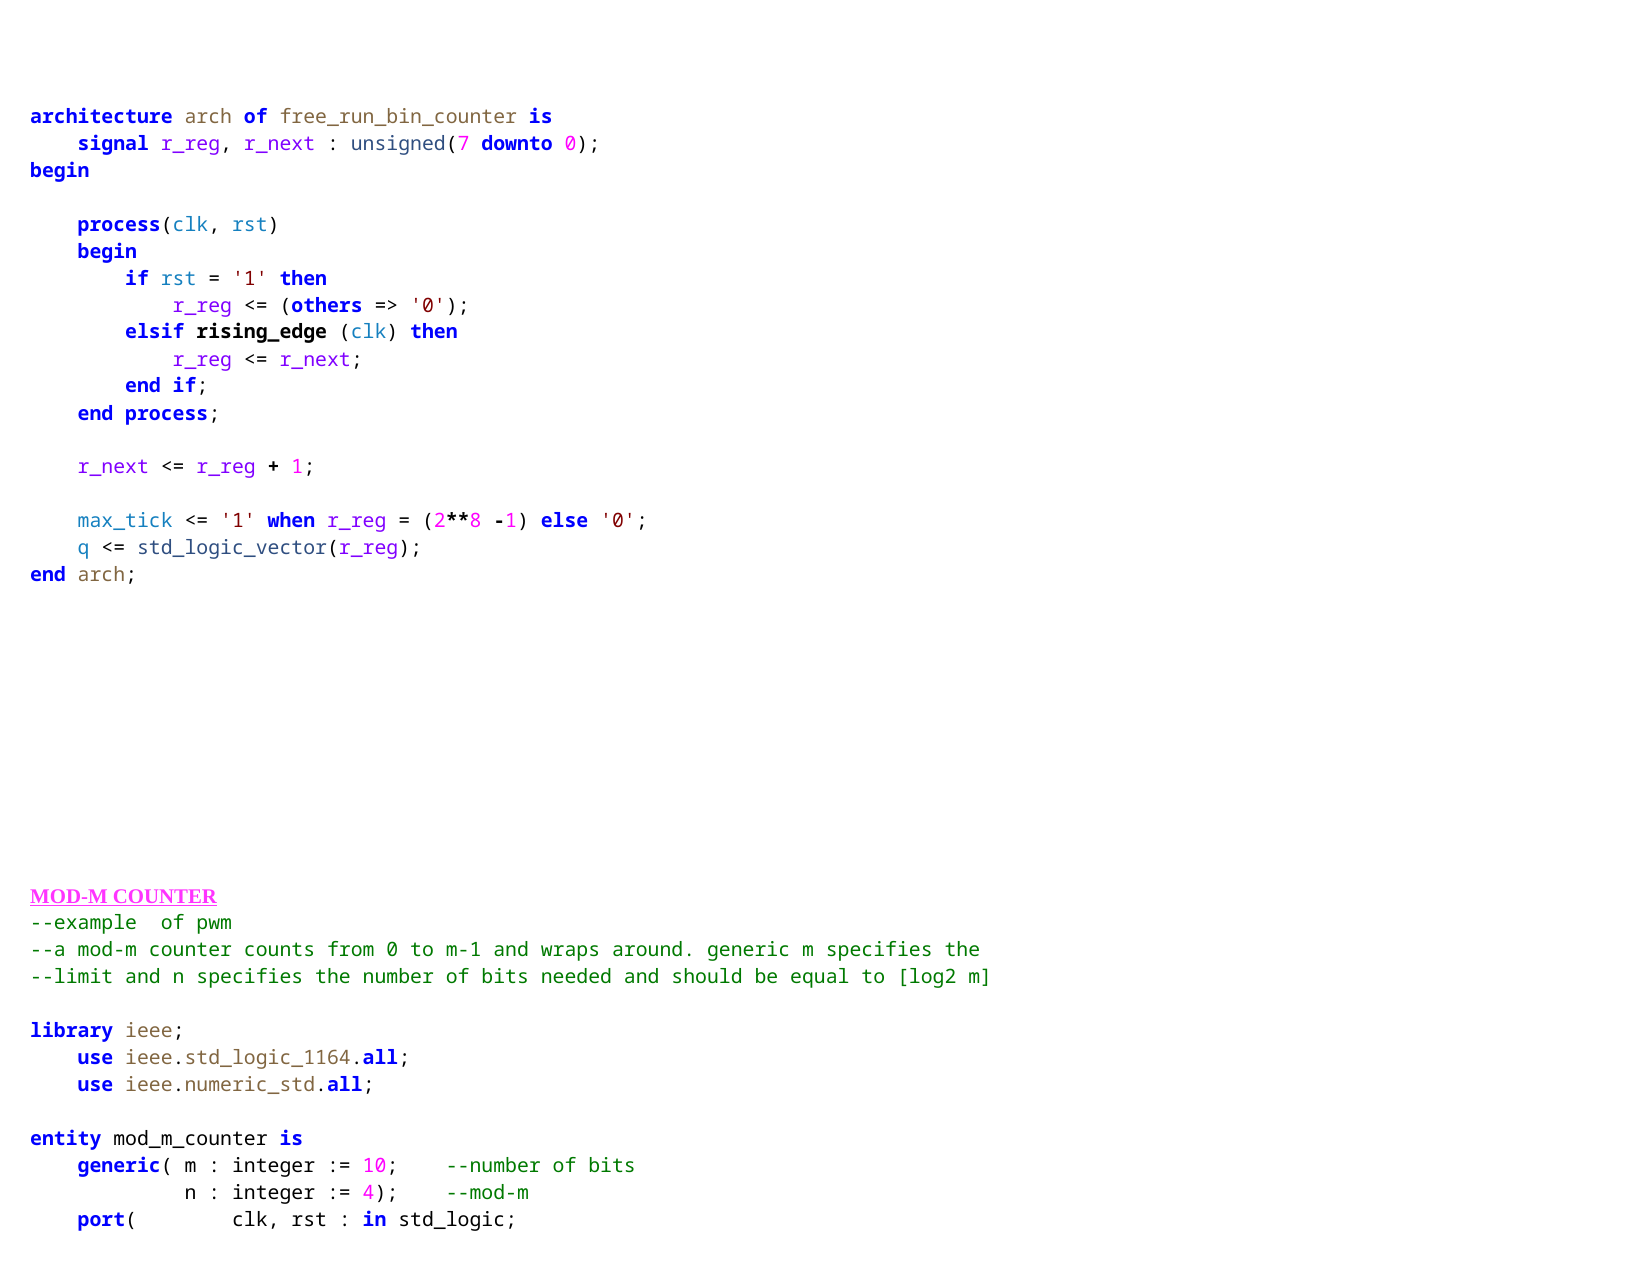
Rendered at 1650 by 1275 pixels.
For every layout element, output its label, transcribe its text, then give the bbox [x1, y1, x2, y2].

text r_reg <= r_next; [30, 345, 1620, 372]
text begin [30, 237, 1620, 264]
text end arch; [30, 561, 1620, 588]
text port( clk, rst : in std_logic; [30, 1205, 1620, 1232]
text --example of pwm [30, 908, 1620, 935]
text use ieee.numeric_std.all; [30, 1070, 1620, 1097]
text r_next <= r_reg + 1; [30, 453, 1620, 480]
text end process; [30, 399, 1620, 426]
text process(clk, rst) [30, 210, 1620, 237]
text architecture arch of free_run_bin_counter is [30, 102, 1620, 129]
text max_tick <= '1' when r_reg = (2**8 -1) else '0'; [30, 507, 1620, 534]
text n : integer := 4); --mod-m [30, 1178, 1620, 1205]
text r_reg <= (others => '0'); [30, 291, 1620, 318]
text generic( m : integer := 10; --number of bits [30, 1151, 1620, 1178]
text if rst = '1' then [30, 264, 1620, 291]
text --limit and n specifies the number of bits needed and should be equal to [log2 m] [30, 962, 1620, 989]
text end if; [30, 372, 1620, 399]
text elsif rising_edge (clk) then [30, 318, 1620, 345]
text signal r_reg, r_next : unsigned(7 downto 0); [30, 129, 1620, 156]
text begin [30, 156, 1620, 183]
text q <= std_logic_vector(r_reg); [30, 534, 1620, 561]
text entity mod_m_counter is [30, 1124, 1620, 1151]
text --a mod-m counter counts from 0 to m-1 and wraps around. generic m specifies the [30, 935, 1620, 962]
text use ieee.std_logic_1164.all; [30, 1043, 1620, 1070]
text MOD-M COUNTER [30, 884, 1620, 908]
text library ieee; [30, 1016, 1620, 1043]
